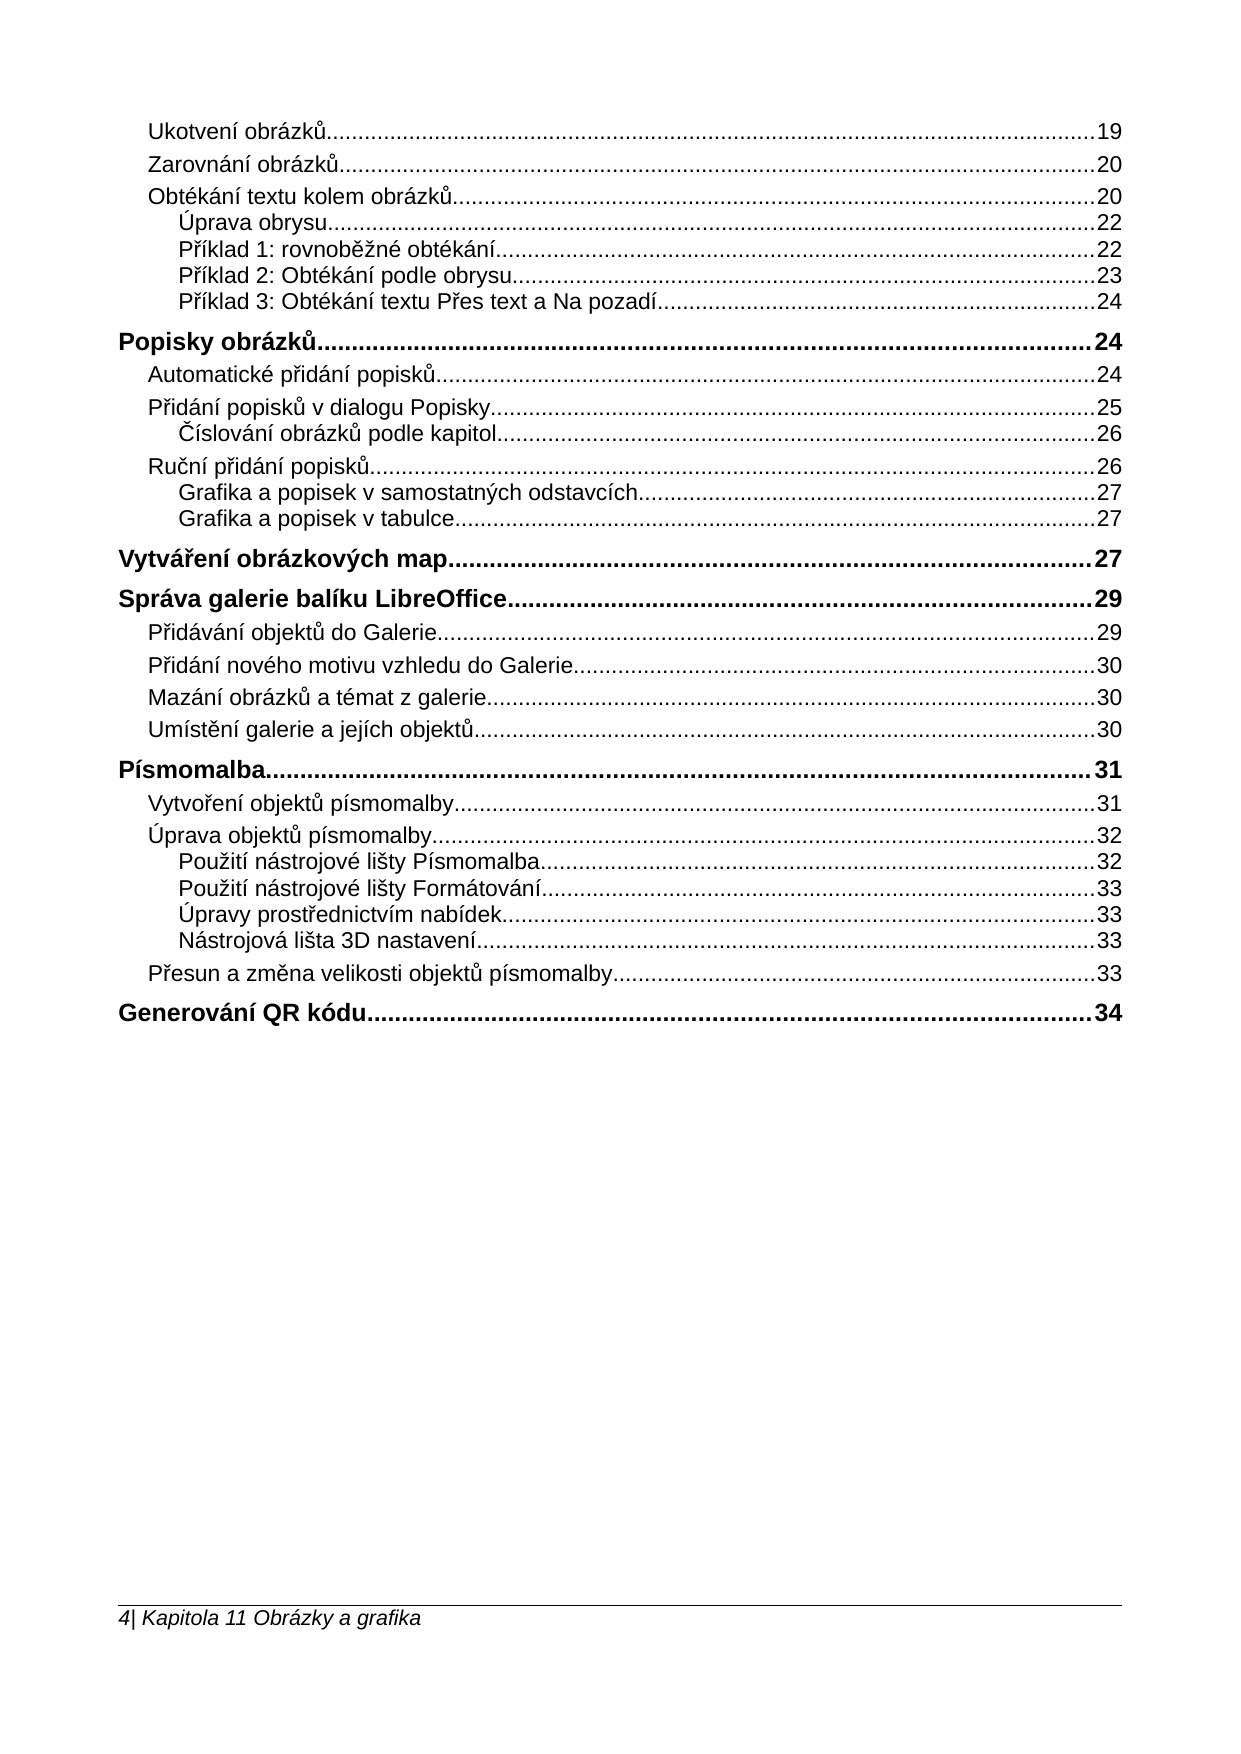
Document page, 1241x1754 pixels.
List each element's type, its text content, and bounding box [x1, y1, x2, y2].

text Úprava objektů písmomalby 32 [148, 822, 1122, 848]
text Úprava obrysu 22 [178, 209, 1122, 236]
text Obtékání textu kolem obrázků 20 [148, 183, 1122, 209]
text Umístění galerie a jejích objektů 30 [148, 716, 1122, 743]
text Zarovnání obrázků 20 [148, 151, 1122, 177]
text Úpravy prostřednictvím nabídek 33 [178, 901, 1122, 927]
text Vytvoření objektů písmomalby 31 [148, 789, 1122, 816]
text Použití nástrojové lišty Písmomalba 32 [178, 848, 1122, 874]
text Číslování obrázků podle kapitol 26 [178, 420, 1122, 447]
text Správa galerie balíku LibreOffice 29 [118, 584, 1122, 613]
text Mazání obrázků a témat z galerie 30 [148, 684, 1122, 710]
text Ukotvení obrázků 19 [148, 118, 1122, 144]
text Popisky obrázků 24 [118, 327, 1122, 355]
text Přidání nového motivu vzhledu do Galerie 30 [148, 652, 1122, 678]
text Přidávání objektů do Galerie 29 [148, 619, 1122, 646]
text Ruční přidání popisků 26 [148, 453, 1122, 479]
text Příklad 3: Obtékání textu Přes text a Na pozadí 24 [178, 288, 1122, 315]
text Písmomalba 31 [118, 755, 1122, 783]
text Generování QR kódu 34 [118, 998, 1122, 1027]
text Použití nástrojové lišty Formátování 33 [178, 874, 1122, 901]
text Přidání popisků v dialogu Popisky 25 [148, 394, 1122, 420]
text Vytváření obrázkových map 27 [118, 544, 1122, 572]
text Nástrojová lišta 3D nastavení 33 [178, 927, 1122, 954]
text Přesun a změna velikosti objektů písmomalby 33 [148, 960, 1122, 986]
text Grafika a popisek v samostatných odstavcích 27 [178, 479, 1122, 505]
text Příklad 1: rovnoběžné obtékání 22 [178, 236, 1122, 262]
text Grafika a popisek v tabulce 27 [178, 505, 1122, 532]
text Automatické přidání popisků 24 [148, 361, 1122, 388]
text Příklad 2: Obtékání podle obrysu 23 [178, 262, 1122, 288]
